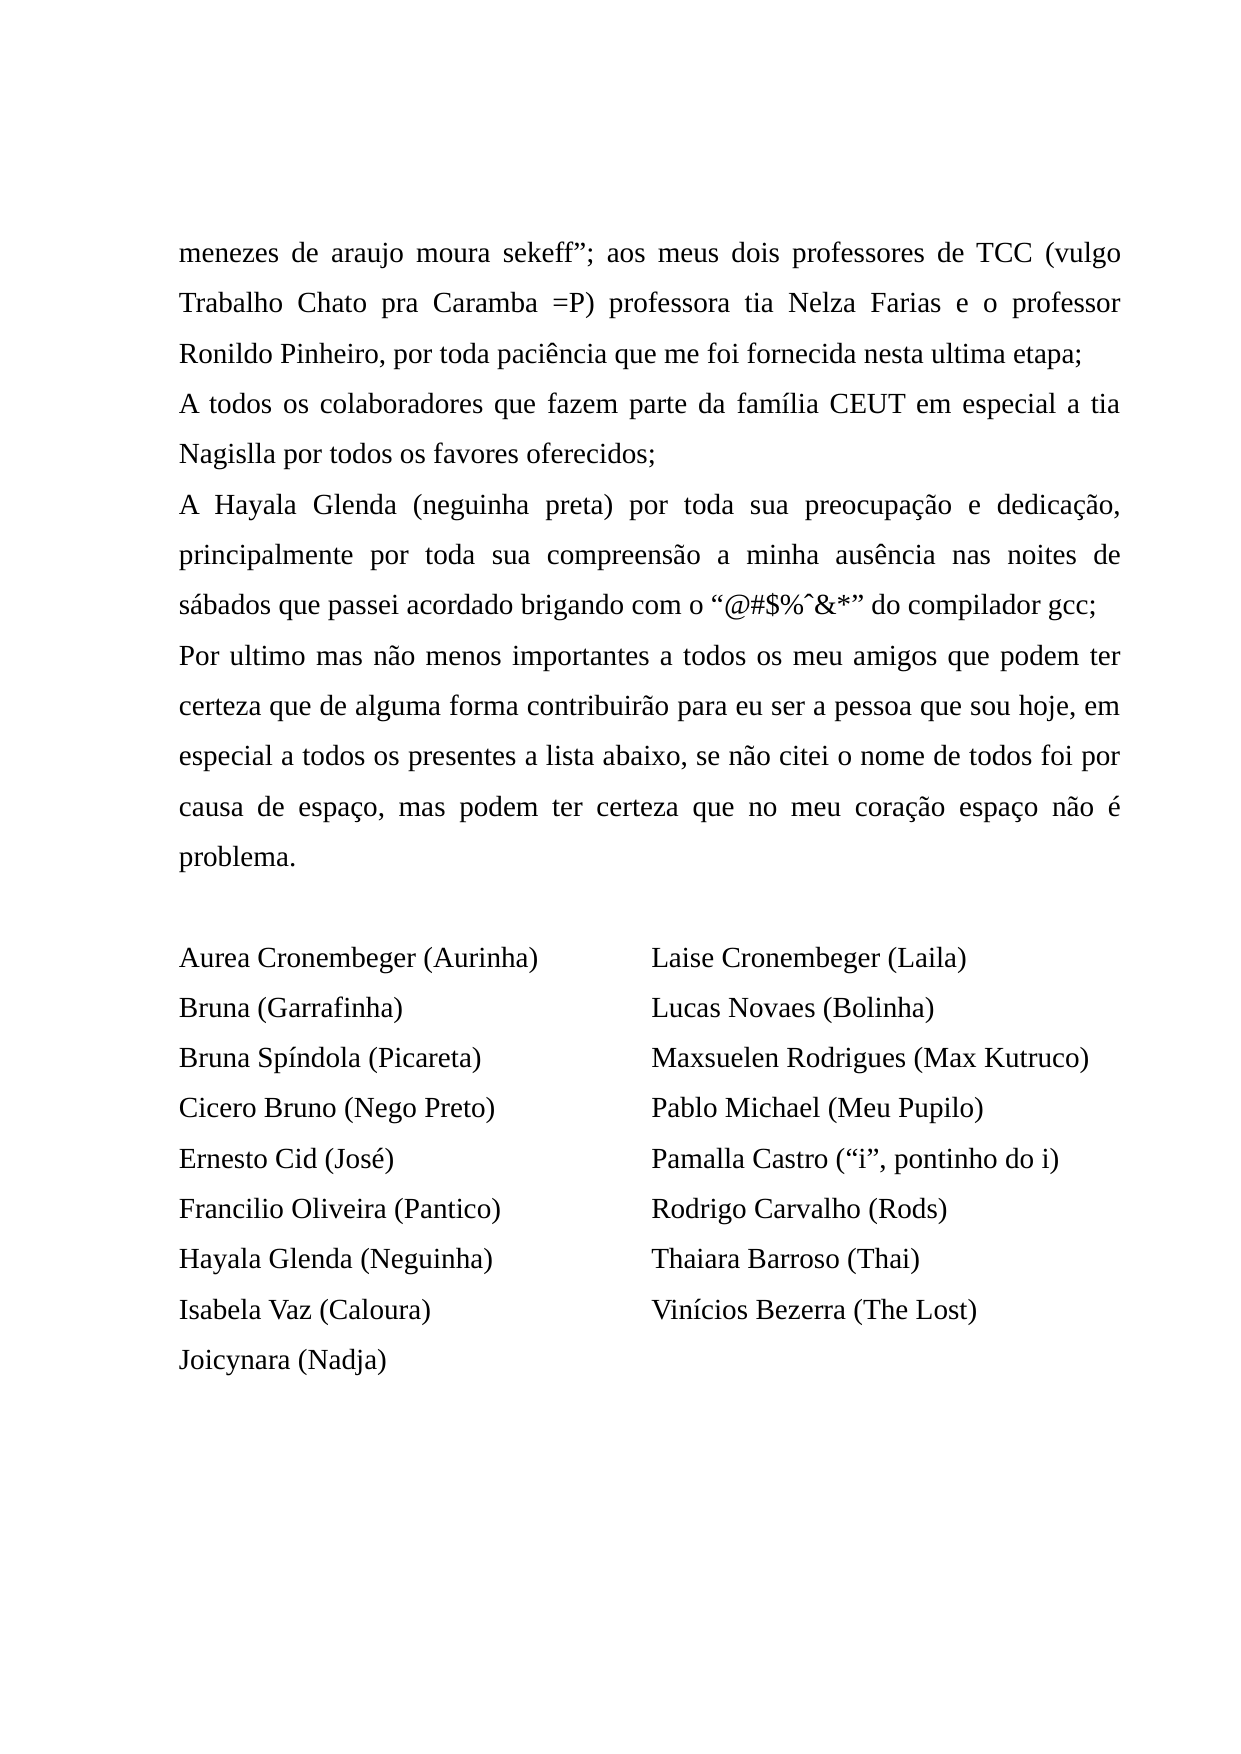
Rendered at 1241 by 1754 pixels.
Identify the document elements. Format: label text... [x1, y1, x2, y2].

text Francilio Oliveira (Pantico) [179, 1191, 649, 1225]
text Isabela Vaz (Caloura) [179, 1292, 649, 1325]
text A todos os colaboradores que fazem parte da família CEUT em especial a tia Nagislla por todos os favores oferecidos; [179, 386, 1122, 470]
text Aurea Cronembeger (Aurinha) [179, 940, 649, 973]
text Joicynara (Nadja) [179, 1342, 649, 1376]
text Bruna Spíndola (Picareta) [179, 1040, 649, 1074]
text Lucas Novaes (Bolinha) [651, 990, 1122, 1023]
text Thaiara Barroso (Thai) [651, 1242, 1122, 1275]
text Pablo Michael (Meu Pupilo) [651, 1091, 1122, 1124]
text Vinícios Bezerra (The Lost) [651, 1292, 1122, 1325]
text Pamalla Castro (“i”, pontinho do i) [651, 1141, 1122, 1174]
text Bruna (Garrafinha) [179, 990, 649, 1023]
text Laise Cronembeger (Laila) [651, 940, 1122, 973]
text Cicero Bruno (Nego Preto) [179, 1091, 649, 1124]
text Por ultimo mas não menos importantes a todos os meu amigos que podem ter certeza que de alguma forma contribuirão para eu ser a pessoa que sou hoje, em especial a todos os presentes a lista abaixo, se não citei o nome de todos foi por causa de espaço, mas podem ter certeza que no meu coração espaço não é problema. [179, 638, 1122, 873]
text menezes de araujo moura sekeff”; aos meus dois professores de TCC (vulgo Trabalho Chato pra Caramba =P) professora tia Nelza Farias e o professor Ronildo Pinheiro, por toda paciência que me foi fornecida nesta ultima etapa; [179, 235, 1122, 369]
text Rodrigo Carvalho (Rods) [651, 1191, 1122, 1225]
text A Hayala Glenda (neguinha preta) por toda sua preocupação e dedicação, principalmente por toda sua compreensão a minha ausência nas noites de sábados que passei acordado brigando com o “@#$%ˆ&*” do compilador gcc; [179, 487, 1122, 621]
text Hayala Glenda (Neguinha) [179, 1242, 649, 1275]
text Maxsuelen Rodrigues (Max Kutruco) [651, 1040, 1122, 1074]
text Ernesto Cid (José) [179, 1141, 649, 1174]
